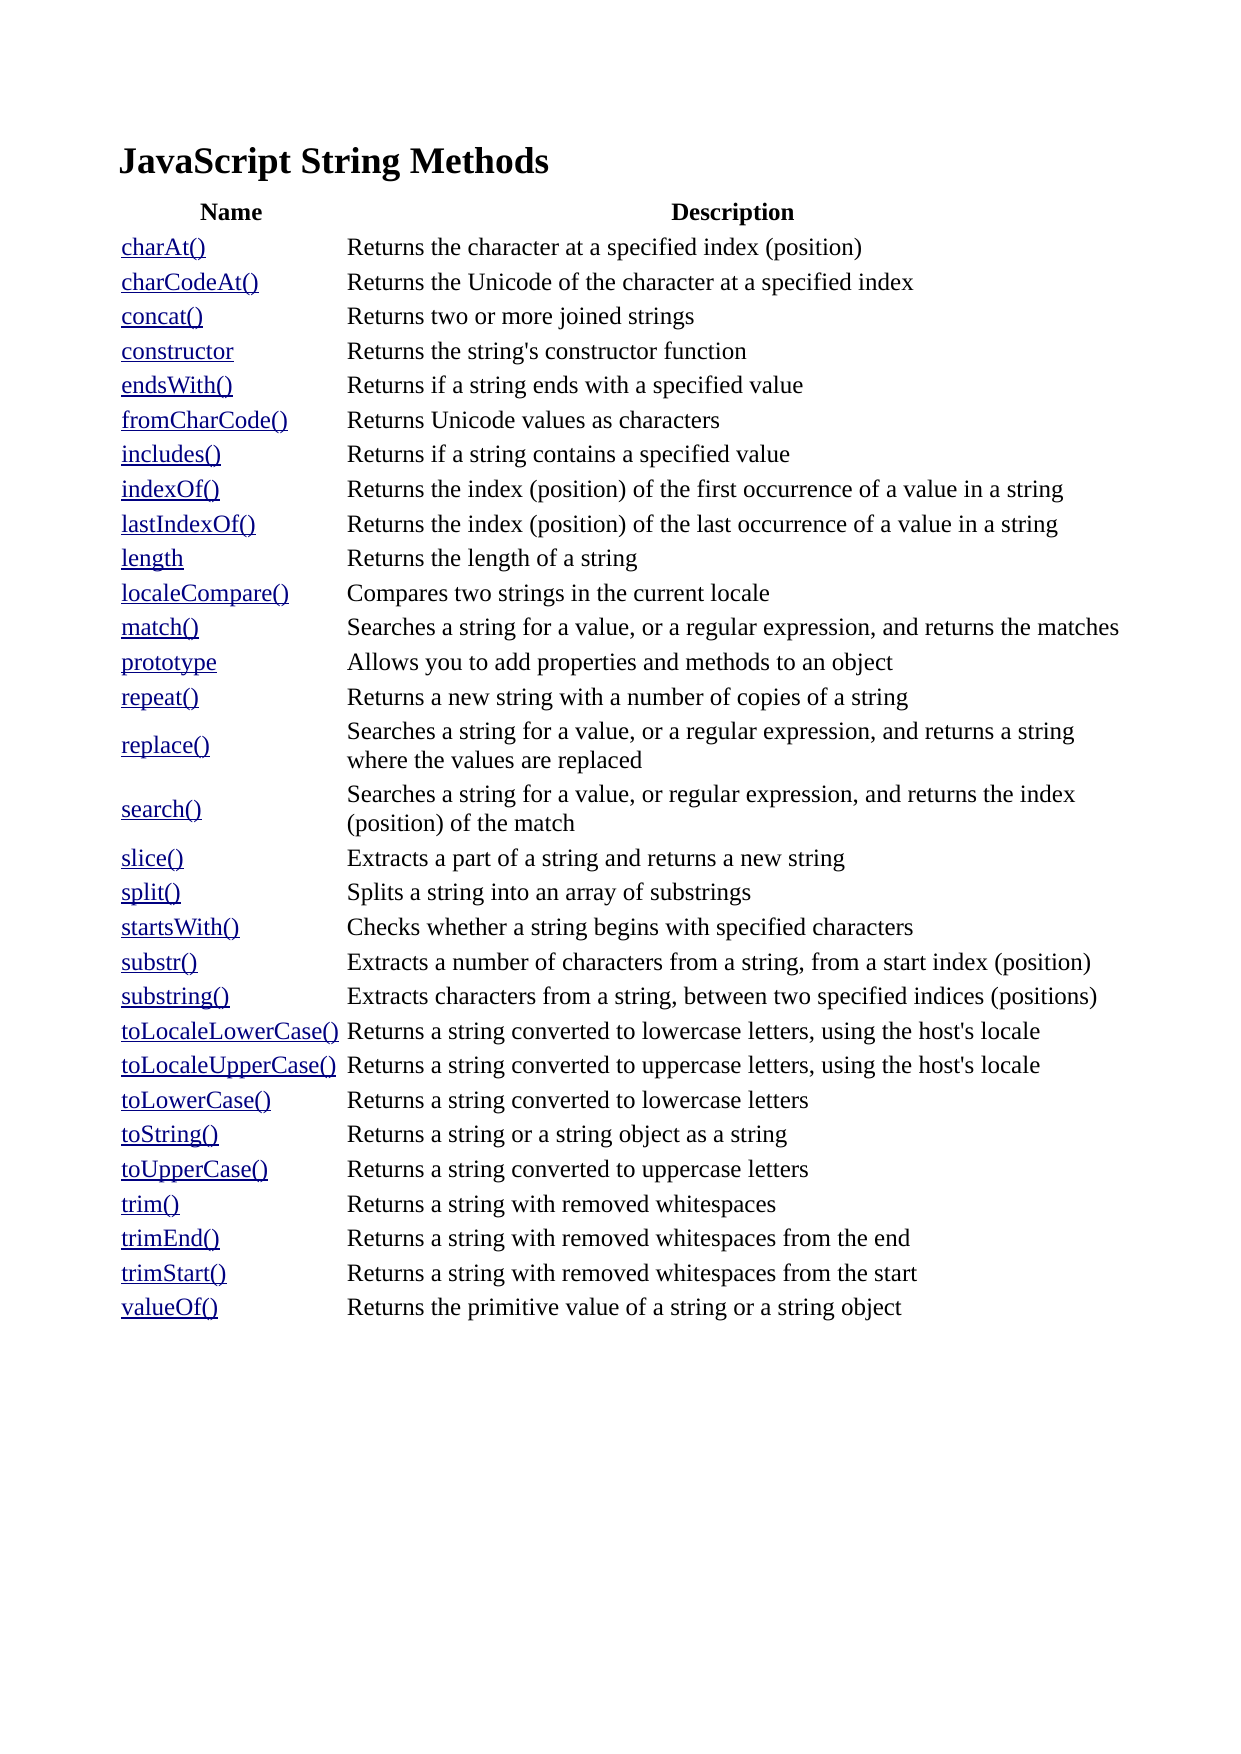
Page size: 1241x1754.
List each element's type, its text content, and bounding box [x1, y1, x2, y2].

table_cell valueOf() [118, 1290, 344, 1324]
table_cell Returns the primitive value of a string or a string object [344, 1290, 1122, 1324]
table_cell Returns Unicode values as characters [344, 402, 1122, 437]
table_cell Allows you to add properties and methods to an object [344, 644, 1122, 679]
table_cell prototype [118, 644, 344, 679]
table_cell Searches a string for a value, or regular expression, and returns the index (position) of the match [344, 777, 1122, 840]
table_cell toLocaleLowerCase() [118, 1013, 344, 1047]
table_cell charCodeAt() [118, 264, 344, 298]
table_cell localeCompare() [118, 575, 344, 609]
table_cell trimStart() [118, 1255, 344, 1289]
table_cell Extracts characters from a string, between two specified indices (positions) [344, 978, 1122, 1013]
table_cell Checks whether a string begins with specified characters [344, 909, 1122, 944]
table_cell Returns the index (position) of the last occurrence of a value in a string [344, 506, 1122, 540]
table_cell substr() [118, 944, 344, 978]
table_cell toUpperCase() [118, 1151, 344, 1186]
table_cell Returns a new string with a number of copies of a string [344, 679, 1122, 713]
table_cell charAt() [118, 229, 344, 264]
table_cell concat() [118, 298, 344, 333]
table_cell includes() [118, 437, 344, 471]
table_cell Returns a string converted to uppercase letters, using the host's locale [344, 1048, 1122, 1082]
table_cell Returns a string with removed whitespaces from the start [344, 1255, 1122, 1289]
table_cell Returns a string with removed whitespaces [344, 1186, 1122, 1220]
table_cell repeat() [118, 679, 344, 713]
table_cell endsWith() [118, 368, 344, 402]
table_cell Returns if a string contains a specified value [344, 437, 1122, 471]
table_cell Returns two or more joined strings [344, 298, 1122, 333]
table_cell fromCharCode() [118, 402, 344, 437]
table_cell substring() [118, 978, 344, 1013]
table_cell Returns the index (position) of the first occurrence of a value in a string [344, 471, 1122, 506]
table_cell Splits a string into an array of substrings [344, 875, 1122, 909]
table_cell Searches a string for a value, or a regular expression, and returns the matches [344, 610, 1122, 644]
table_cell Returns the length of a string [344, 540, 1122, 575]
table_cell Returns a string converted to lowercase letters, using the host's locale [344, 1013, 1122, 1047]
table_cell toString() [118, 1117, 344, 1151]
table_cell toLocaleUpperCase() [118, 1048, 344, 1082]
table_cell Returns if a string ends with a specified value [344, 368, 1122, 402]
table_cell trim() [118, 1186, 344, 1220]
table_cell length [118, 540, 344, 575]
table_cell Returns a string converted to lowercase letters [344, 1082, 1122, 1117]
subtitle JavaScript String Methods [118, 139, 1122, 182]
table_cell match() [118, 610, 344, 644]
table_cell Compares two strings in the current locale [344, 575, 1122, 609]
table_cell Returns a string with removed whitespaces from the end [344, 1220, 1122, 1255]
table_cell Searches a string for a value, or a regular expression, and returns a string where the values are replaced [344, 713, 1122, 777]
table_cell indexOf() [118, 471, 344, 506]
table_cell toLowerCase() [118, 1082, 344, 1117]
table_cell startsWith() [118, 909, 344, 944]
table_cell Returns the character at a specified index (position) [344, 229, 1122, 264]
table_cell constructor [118, 333, 344, 367]
table_cell Extracts a number of characters from a string, from a start index (position) [344, 944, 1122, 978]
table_header Description [344, 195, 1122, 229]
table_cell split() [118, 875, 344, 909]
table_cell lastIndexOf() [118, 506, 344, 540]
table_cell replace() [118, 713, 344, 777]
table_cell Extracts a part of a string and returns a new string [344, 840, 1122, 874]
table_cell slice() [118, 840, 344, 874]
table_cell Returns a string or a string object as a string [344, 1117, 1122, 1151]
table_cell Returns the string's constructor function [344, 333, 1122, 367]
table_cell Returns a string converted to uppercase letters [344, 1151, 1122, 1186]
table_header Name [118, 195, 344, 229]
table_cell trimEnd() [118, 1220, 344, 1255]
table_cell Returns the Unicode of the character at a specified index [344, 264, 1122, 298]
table_cell search() [118, 777, 344, 840]
